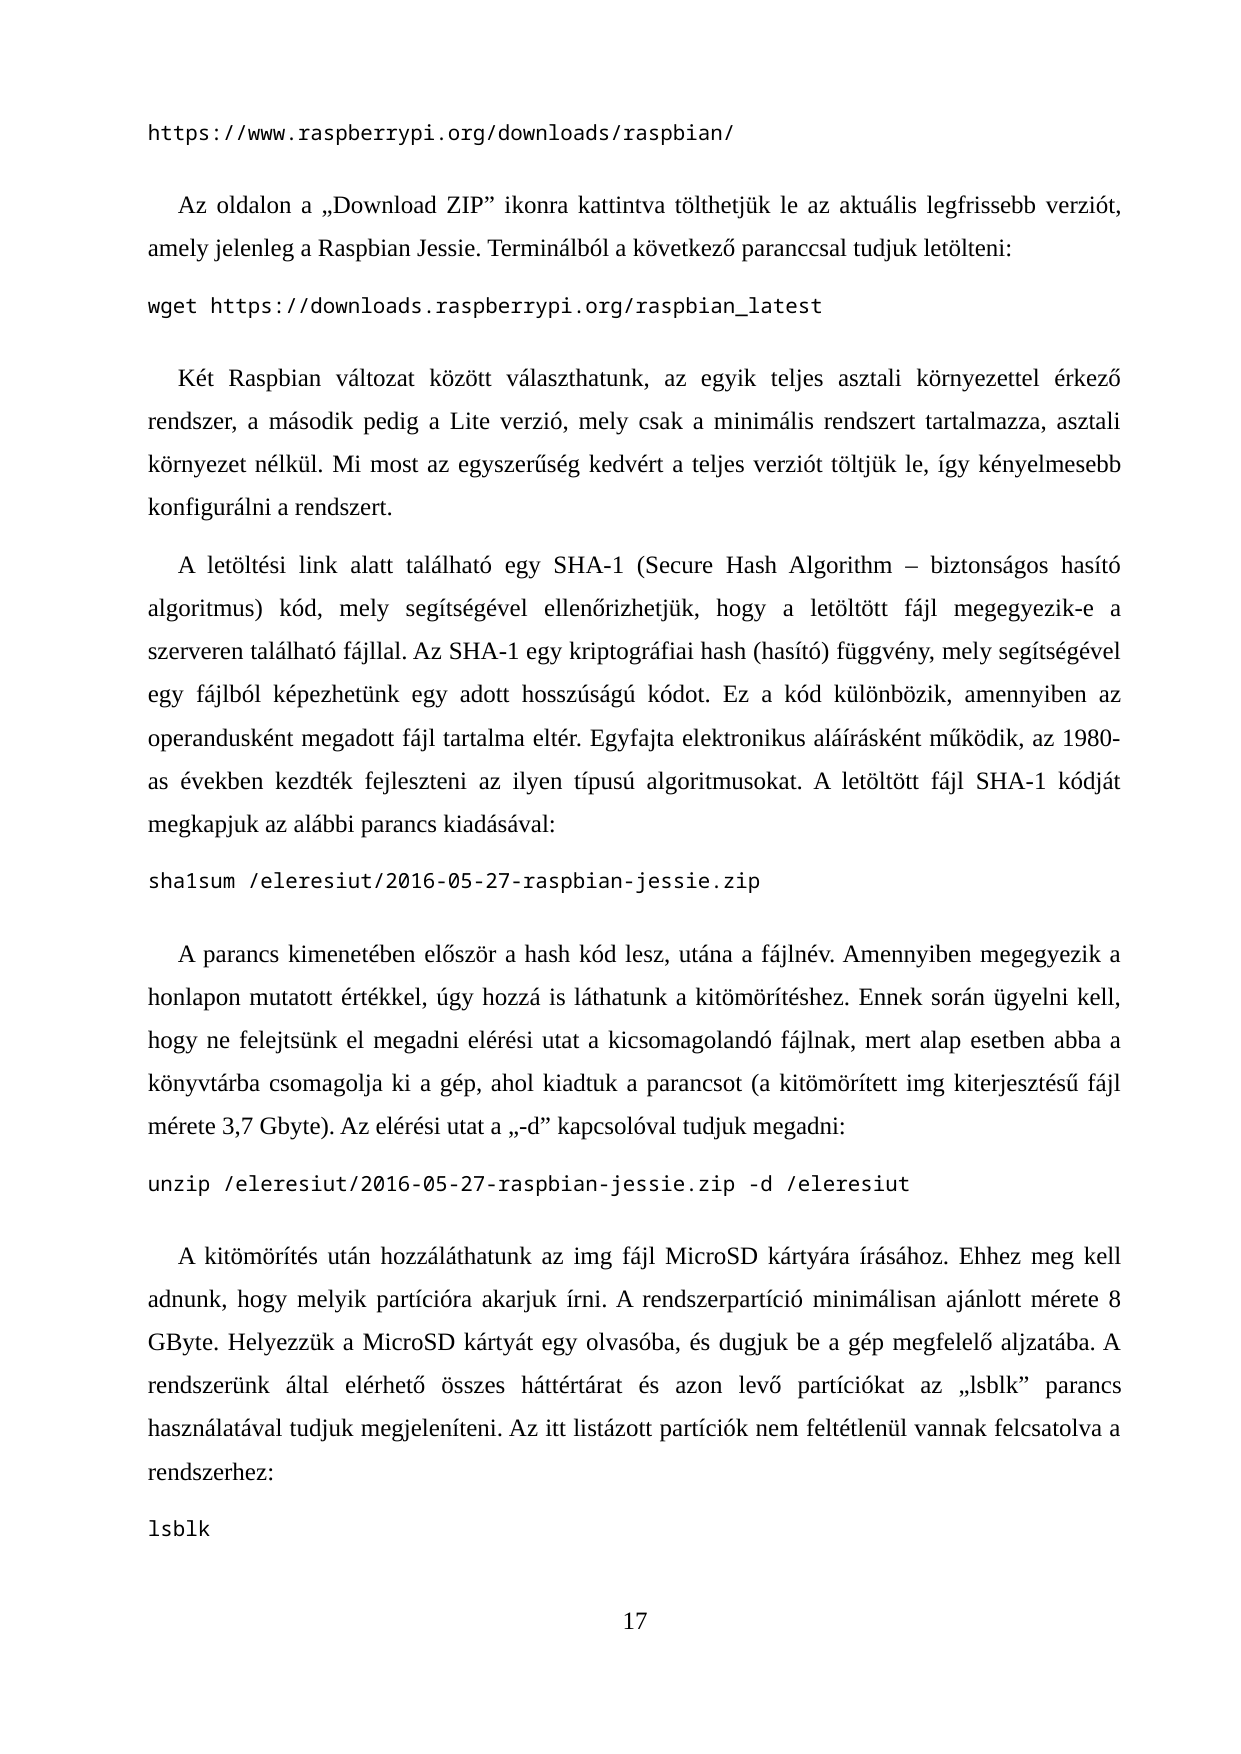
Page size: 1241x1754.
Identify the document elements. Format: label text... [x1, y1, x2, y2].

text wget https://downloads.raspberrypi.org/raspbian_latest [148, 291, 1093, 319]
text A letöltési link alatt található egy SHA-1 (Secure Hash Algorithm – biztonságos hasító algoritmus) kód, mely segítségével ellenőrizhetjük, hogy a letöltött fájl megegyezik-e a szerveren található fájllal. Az SHA-1 egy kriptográfiai hash (hasító) függvény, mely segítségével egy fájlból képezhetünk egy adott hosszúságú kódot. Ez a kód különbözik, amennyiben az operandusként megadott fájl tartalma eltér. Egyfajta elektronikus aláírásként működik, az 1980-as években kezdték fejleszteni az ilyen típusú algoritmusokat. A letöltött fájl SHA-1 kódját megkapjuk az alábbi parancs kiadásával: [148, 550, 1122, 838]
text A kitömörítés után hozzáláthatunk az img fájl MicroSD kártyára írásához. Ehhez meg kell adnunk, hogy melyik partícióra akarjuk írni. A rendszerpartíció minimálisan ajánlott mérete 8 GByte. Helyezzük a MicroSD kártyát egy olvasóba, és dugjuk be a gép megfelelő aljzatába. A rendszerünk által elérhető összes háttértárat és azon levő partíciókat az „lsblk” parancs használatával tudjuk megjeleníteni. Az itt listázott partíciók nem feltétlenül vannak felcsatolva a rendszerhez: [148, 1241, 1122, 1485]
text sha1sum /eleresiut/2016-05-27-raspbian-jessie.zip [148, 867, 1093, 895]
text https://www.raspberrypi.org/downloads/raspbian/ [148, 118, 1093, 147]
text lsblk [148, 1514, 1093, 1543]
text A parancs kimenetében először a hash kód lesz, utána a fájlnév. Amennyiben megegyezik a honlapon mutatott értékkel, úgy hozzá is láthatunk a kitömörítéshez. Ennek során ügyelni kell, hogy ne felejtsünk el megadni elérési utat a kicsomagolandó fájlnak, mert alap esetben abba a könyvtárba csomagolja ki a gép, ahol kiadtuk a parancsot (a kitömörített img kiterjesztésű fájl mérete 3,7 Gbyte). Az elérési utat a „-d” kapcsolóval tudjuk megadni: [148, 939, 1122, 1140]
text Az oldalon a „Download ZIP” ikonra kattintva tölthetjük le az aktuális legfrissebb verziót, amely jelenleg a Raspbian Jessie. Terminálból a következő paranccsal tudjuk letölteni: [148, 190, 1122, 262]
text unzip /eleresiut/2016-05-27-raspbian-jessie.zip -d /eleresiut [148, 1169, 1093, 1197]
text Két Raspbian változat között választhatunk, az egyik teljes asztali környezettel érkező rendszer, a második pedig a Lite verzió, mely csak a minimális rendszert tartalmazza, asztali környezet nélkül. Mi most az egyszerűség kedvért a teljes verziót töltjük le, így kényelmesebb konfigurálni a rendszert. [148, 363, 1122, 521]
